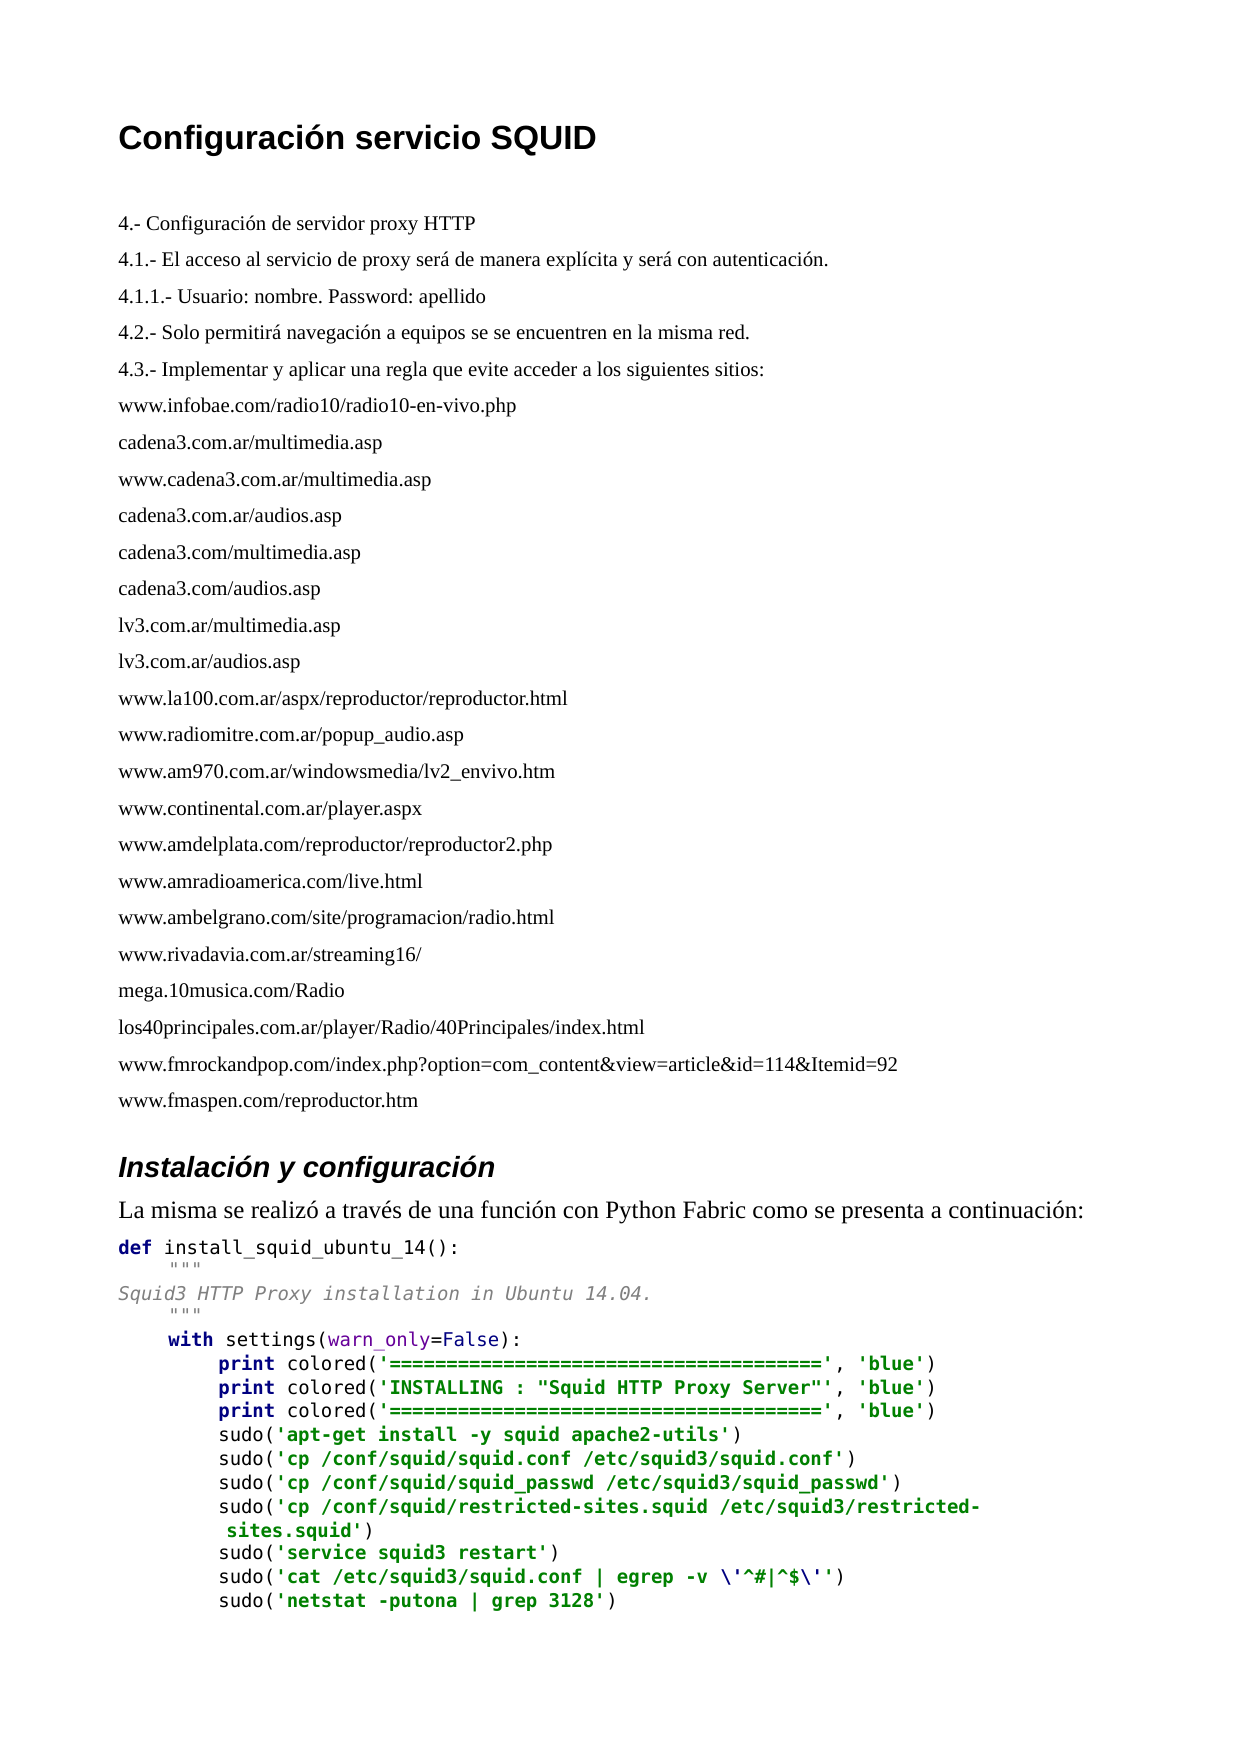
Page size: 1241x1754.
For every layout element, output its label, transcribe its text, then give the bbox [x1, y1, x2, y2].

text 4.3.- Implementar y aplicar una regla que evite acceder a los siguientes sitios: [118, 357, 1122, 381]
text www.fmrockandpop.com/index.php?option=com_content&view=article&id=114&Itemid=92 [118, 1051, 1122, 1076]
text lv3.com.ar/audios.asp [118, 649, 1122, 673]
text www.continental.com.ar/player.aspx [118, 796, 1122, 819]
text sudo('cp /conf/squid/squid.conf /etc/squid3/squid.conf') [118, 1448, 1122, 1472]
text www.am970.com.ar/windowsmedia/lv2_envivo.htm [118, 759, 1122, 783]
text def install_squid_ubuntu_14(): [118, 1237, 1122, 1259]
text www.ambelgrano.com/site/programacion/radio.html [118, 905, 1122, 929]
text cadena3.com.ar/audios.asp [118, 503, 1122, 527]
text sudo('service squid3 restart') [118, 1542, 1122, 1566]
text sudo('cp /conf/squid/restricted-sites.squid /etc/squid3/restricted- sites.squid') [118, 1496, 1122, 1542]
text www.infobae.com/radio10/radio10-en-vivo.php [118, 393, 1122, 417]
text www.amradioamerica.com/live.html [118, 869, 1122, 893]
text Squid3 HTTP Proxy installation in Ubuntu 14.04. [118, 1283, 1122, 1305]
text www.rivadavia.com.ar/streaming16/ [118, 942, 1122, 966]
text 4.- Configuración de servidor proxy HTTP [118, 211, 1122, 234]
subtitle Instalación y configuración [118, 1149, 1122, 1183]
text """ [118, 1259, 1122, 1283]
text print colored('======================================', 'blue') [118, 1353, 1122, 1376]
text print colored('======================================', 'blue') [118, 1400, 1122, 1424]
text los40principales.com.ar/player/Radio/40Principales/index.html [118, 1015, 1122, 1039]
text cadena3.com/multimedia.asp [118, 539, 1122, 564]
text mega.10musica.com/Radio [118, 978, 1122, 1002]
text lv3.com.ar/multimedia.asp [118, 613, 1122, 637]
text sudo('cp /conf/squid/squid_passwd /etc/squid3/squid_passwd') [118, 1472, 1122, 1496]
text """ [118, 1305, 1122, 1329]
text 4.2.- Solo permitirá navegación a equipos se se encuentren en la misma red. [118, 320, 1122, 344]
text 4.1.1.- Usuario: nombre. Password: apellido [118, 284, 1122, 308]
text www.cadena3.com.ar/multimedia.asp [118, 466, 1122, 491]
text print colored('INSTALLING : "Squid HTTP Proxy Server"', 'blue') [118, 1376, 1122, 1400]
text cadena3.com.ar/multimedia.asp [118, 430, 1122, 454]
text La misma se realizó a través de una función con Python Fabric como se presenta a continuación: [118, 1196, 1122, 1224]
text with settings(warn_only=False): [118, 1329, 1122, 1353]
text sudo('apt-get install -y squid apache2-utils') [118, 1424, 1122, 1448]
text www.amdelplata.com/reproductor/reproductor2.php [118, 832, 1122, 856]
text www.radiomitre.com.ar/popup_audio.asp [118, 722, 1122, 746]
text www.fmaspen.com/reproductor.htm [118, 1088, 1122, 1112]
text sudo('netstat -putona | grep 3128') [118, 1589, 1122, 1613]
text 4.1.- El acceso al servicio de proxy será de manera explícita y será con autenticación. [118, 247, 1122, 271]
text sudo('cat /etc/squid3/squid.conf | egrep -v \'^#|^$\'') [118, 1566, 1122, 1589]
text cadena3.com/audios.asp [118, 576, 1122, 600]
subtitle Configuración servicio SQUID [118, 118, 1122, 157]
text www.la100.com.ar/aspx/reproductor/reproductor.html [118, 686, 1122, 710]
